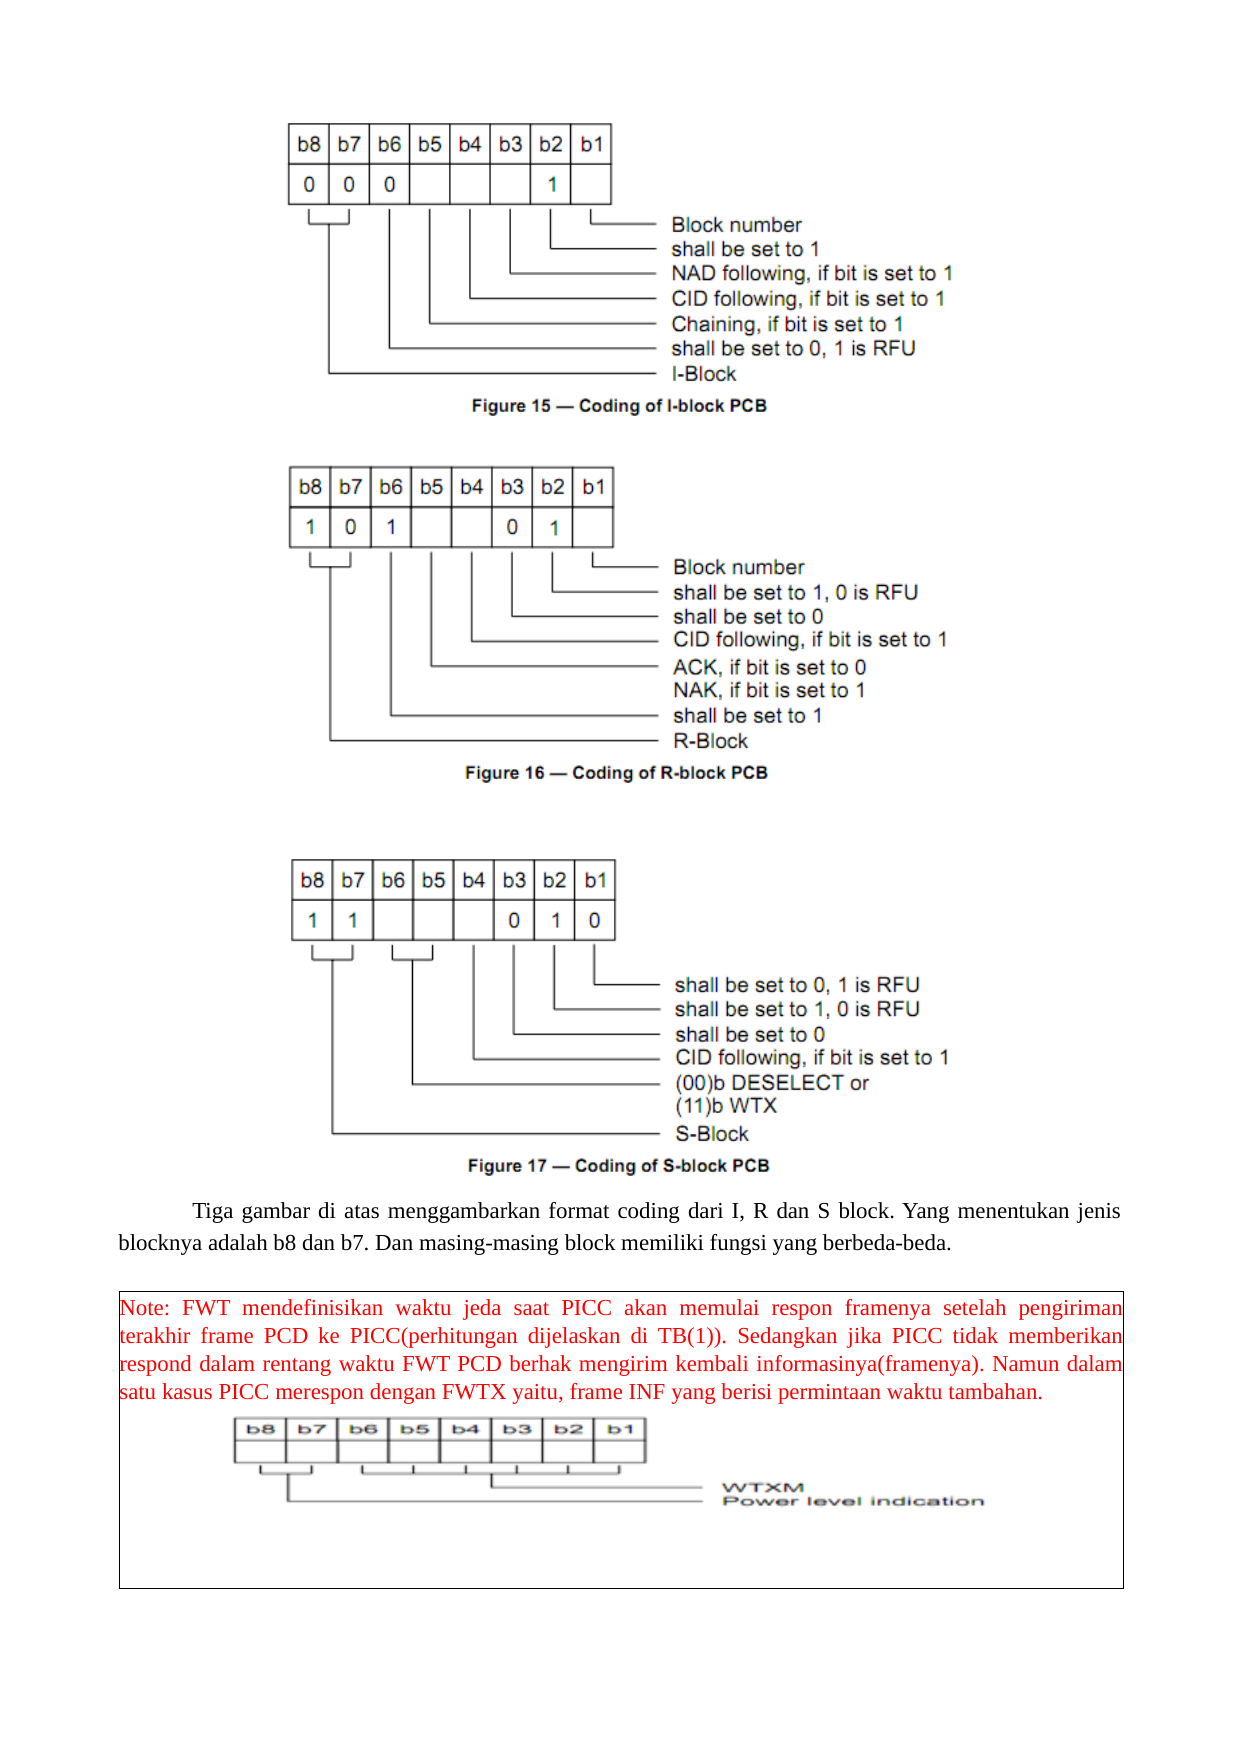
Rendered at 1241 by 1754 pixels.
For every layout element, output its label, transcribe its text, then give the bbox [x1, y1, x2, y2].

text Tiga gambar di atas menggambarkan format coding dari I, R dan S block. Yang menentukan jenis blocknya adalah b8 dan b7. Dan masing-masing block memiliki fungsi yang berbeda-beda. [118, 1197, 1122, 1255]
